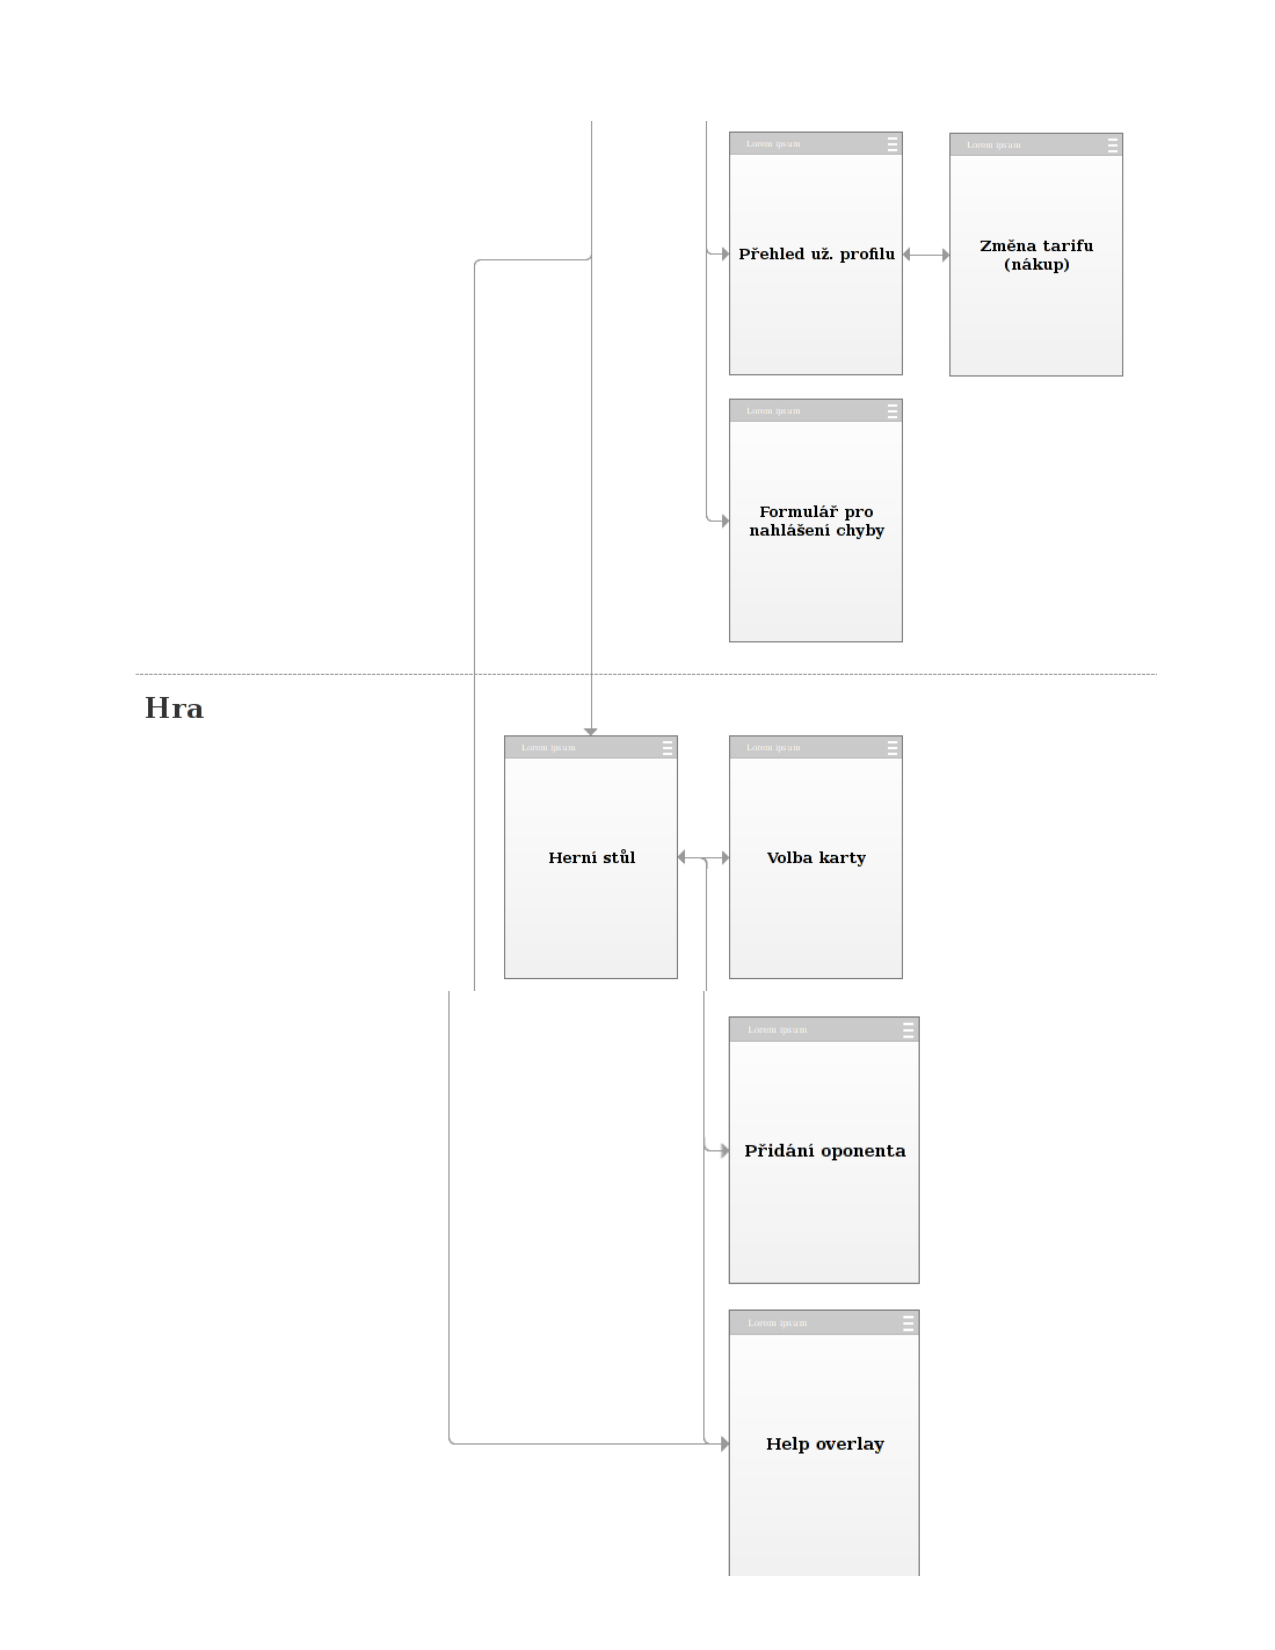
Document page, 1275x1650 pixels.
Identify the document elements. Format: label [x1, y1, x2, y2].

picture [61, 121, 1157, 1576]
